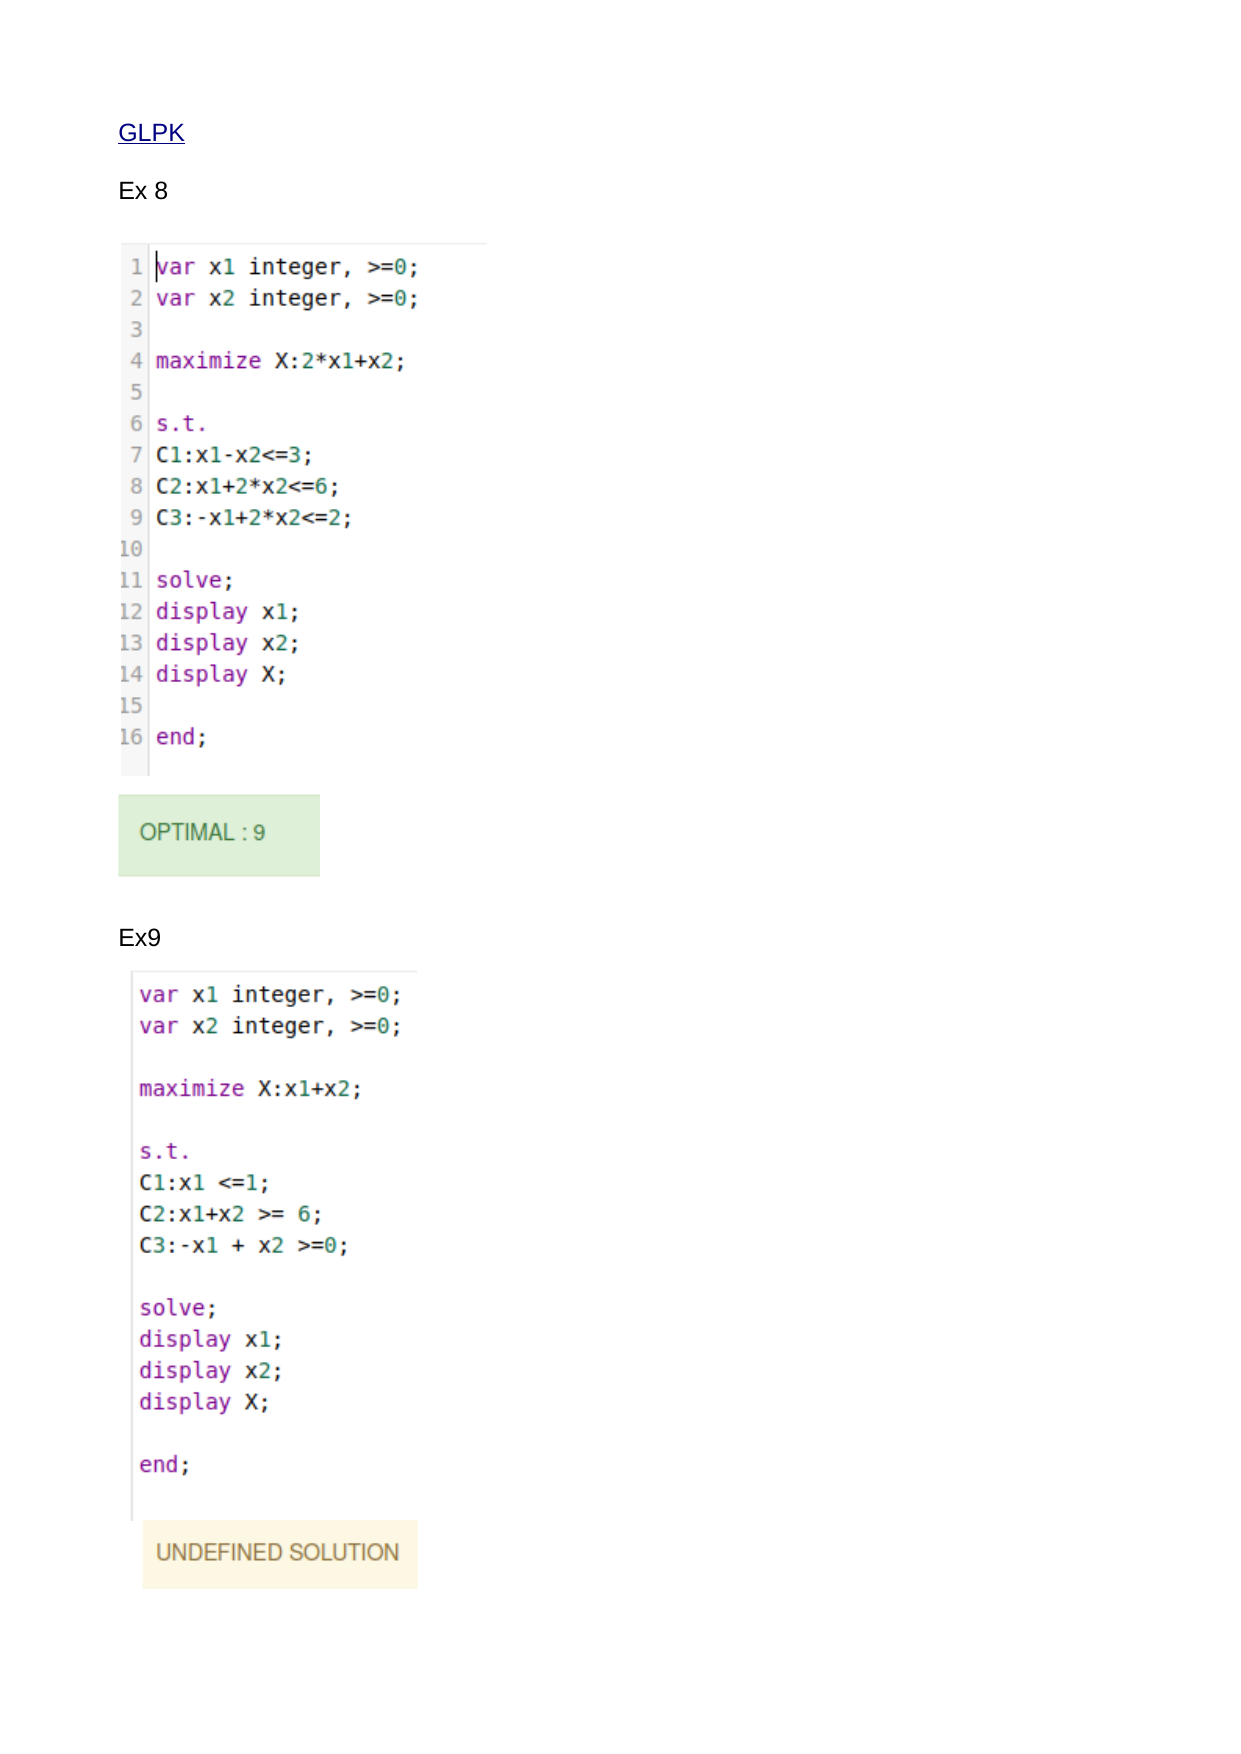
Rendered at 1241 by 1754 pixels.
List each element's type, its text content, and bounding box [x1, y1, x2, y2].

text Ex 8 [118, 176, 1122, 204]
picture [121, 226, 487, 776]
picture [130, 961, 418, 1589]
picture [118, 787, 320, 880]
text GLPK [118, 118, 1122, 147]
text Ex9 [118, 923, 1122, 952]
